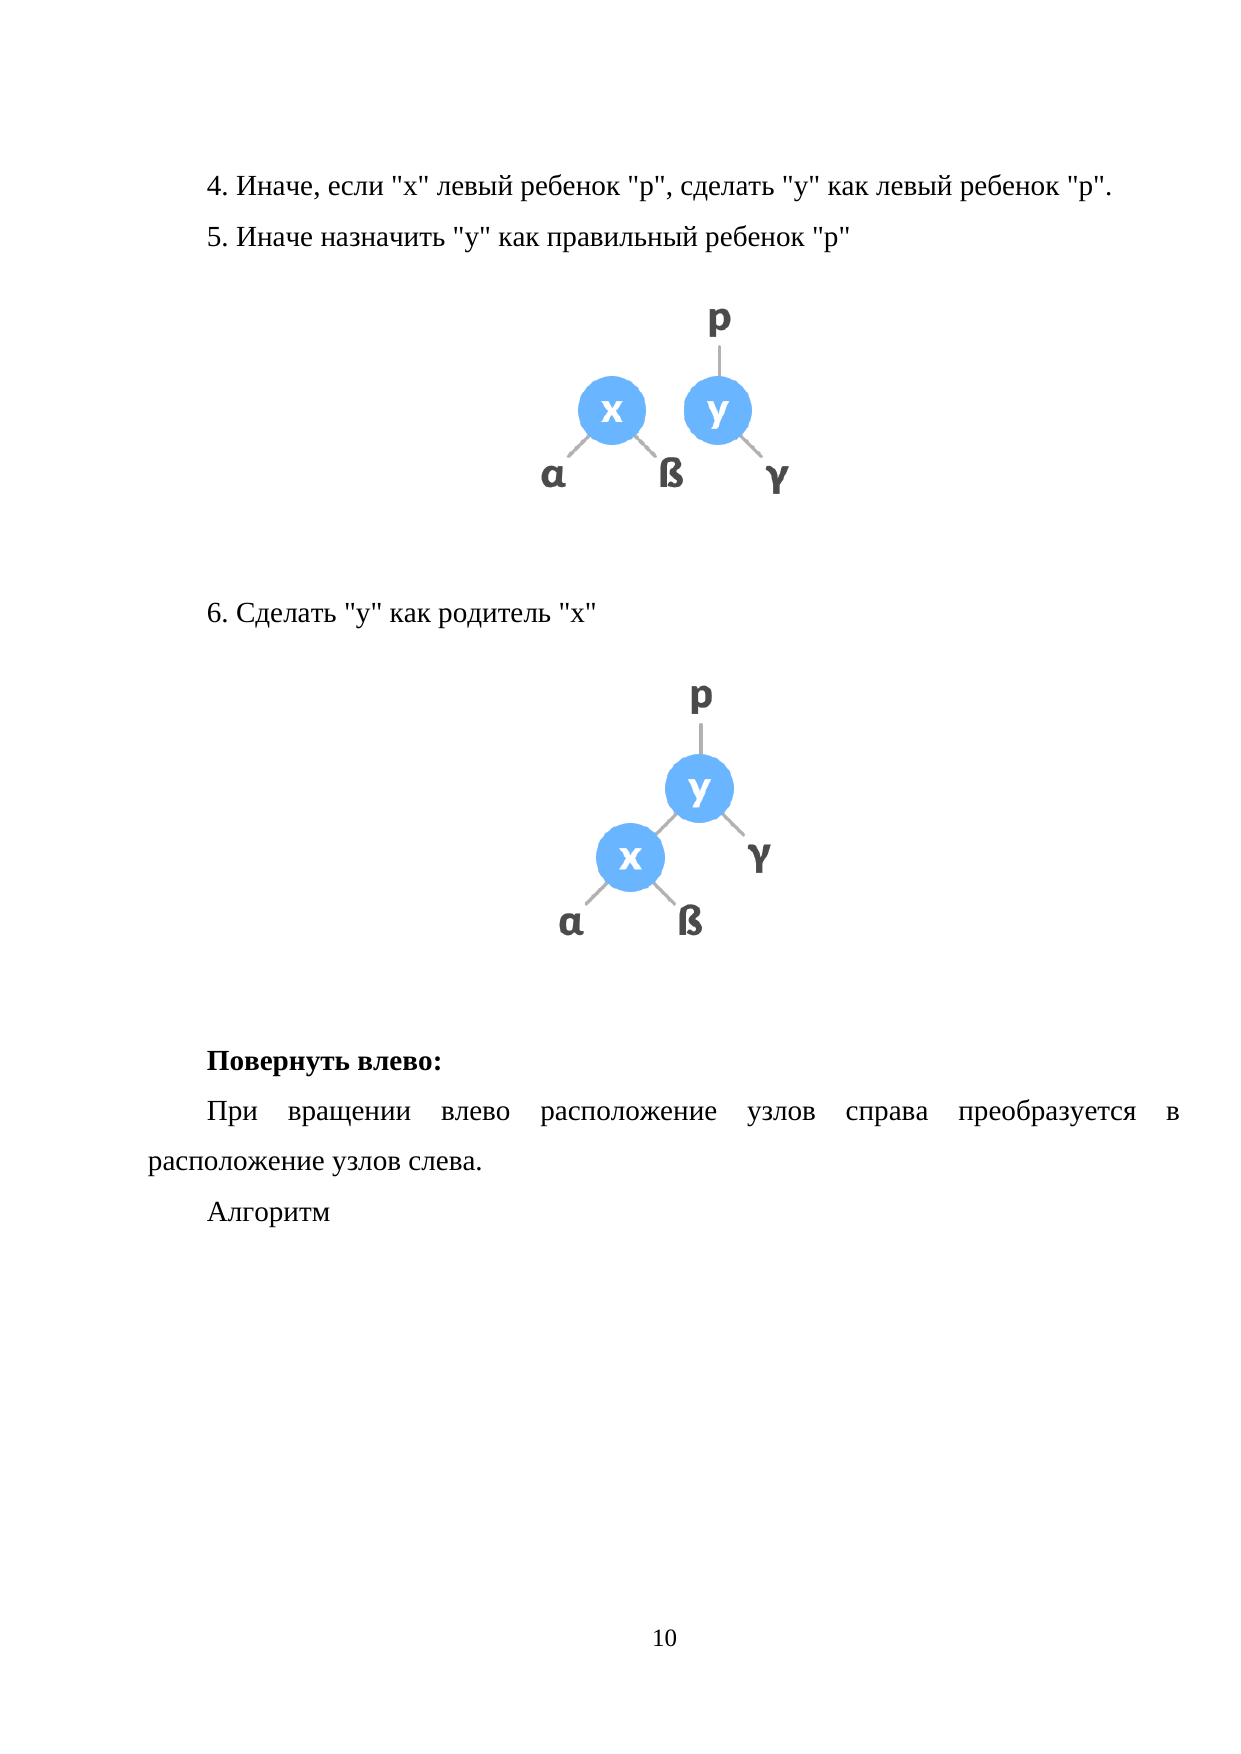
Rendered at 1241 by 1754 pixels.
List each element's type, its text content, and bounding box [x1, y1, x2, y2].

text Повернуть влево: [148, 1043, 1181, 1076]
text 5. Иначе назначить "y" как правильный ребенок "p" [148, 219, 1181, 252]
picture [499, 269, 830, 528]
picture [516, 645, 813, 976]
text При вращении влево расположение узлов справа преобразуется в расположение узлов слева. [148, 1093, 1181, 1177]
text 4. Иначе, если "x" левый ребенок "p", сделать "y" как левый ребенок "p". [148, 168, 1181, 202]
text Алгоритм [148, 1194, 1181, 1227]
text 6. Сделать "y" как родитель "x" [148, 595, 1181, 628]
